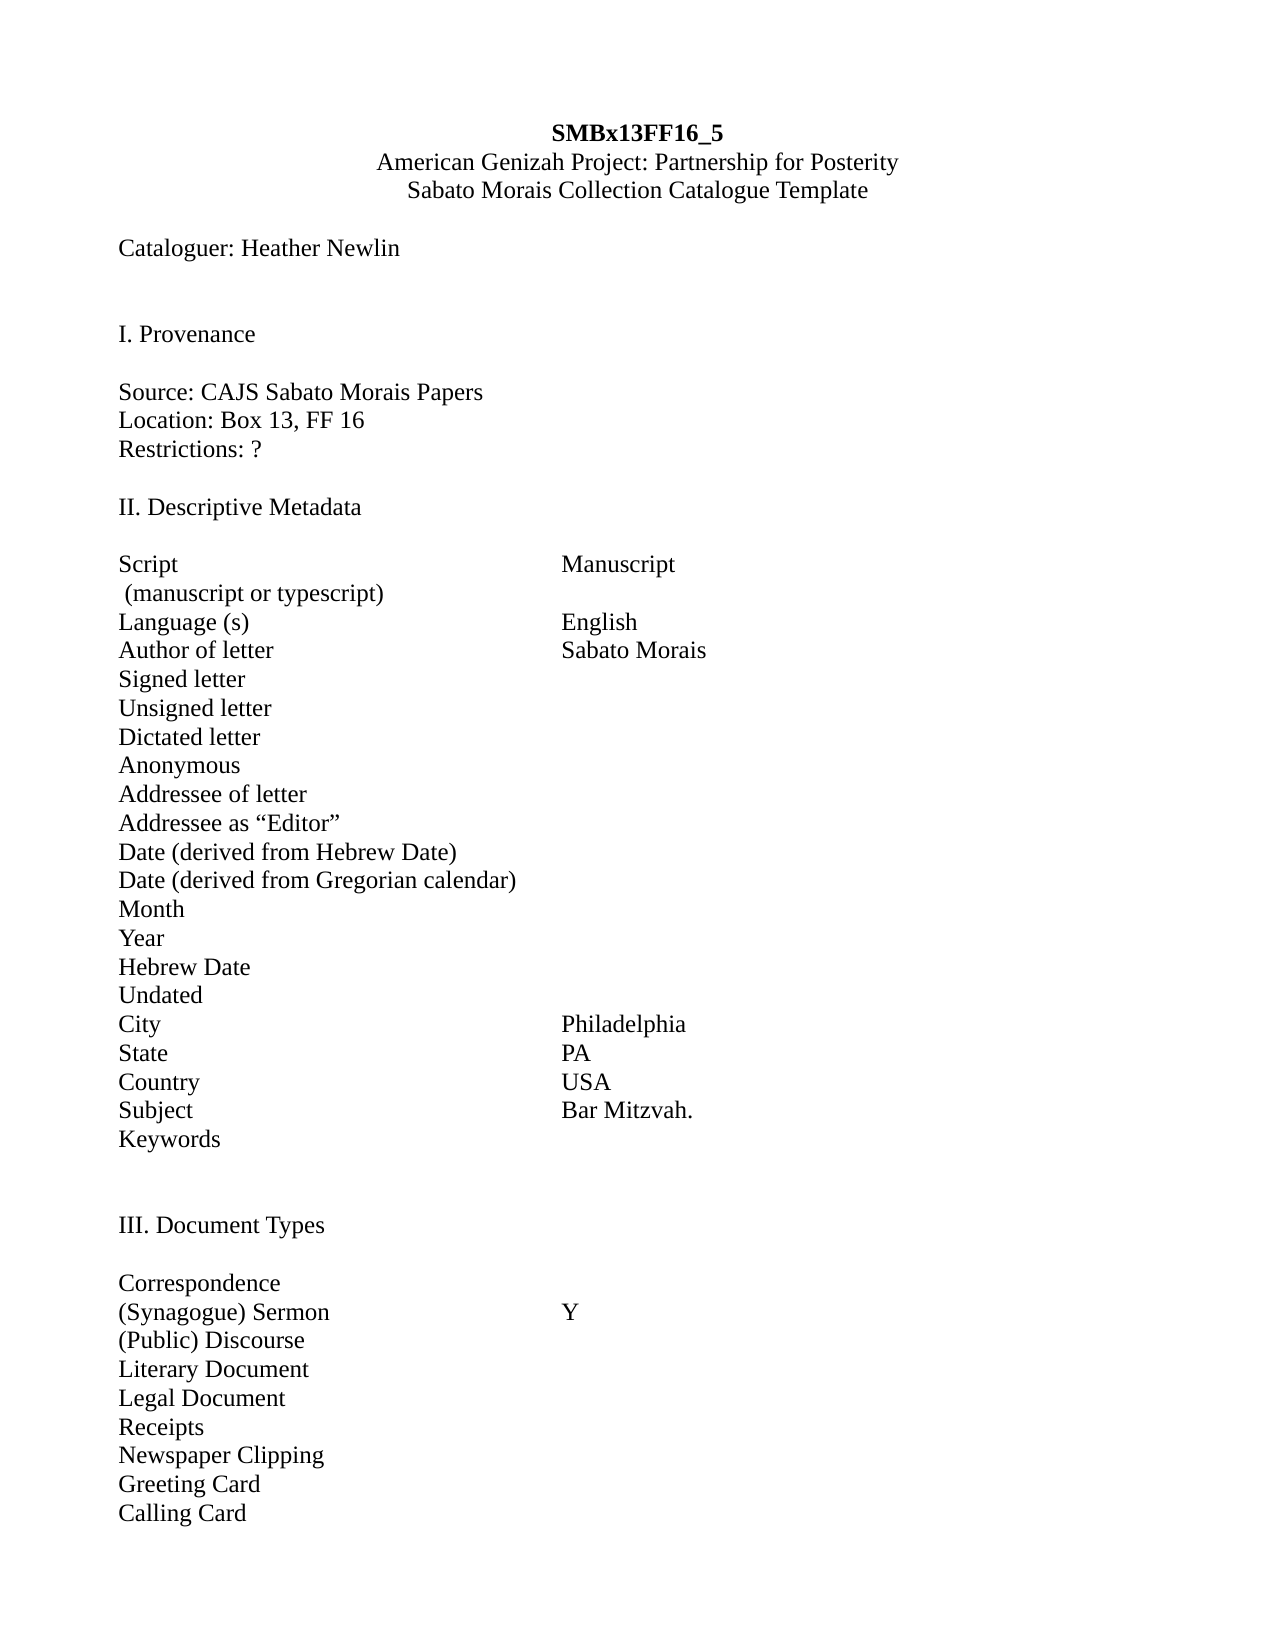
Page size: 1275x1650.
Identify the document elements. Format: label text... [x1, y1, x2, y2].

text Date (derived from Hebrew Date) [118, 837, 1157, 866]
text Undated [118, 981, 1157, 1009]
text II. Descriptive Metadata [118, 492, 1157, 521]
text Correspondence [118, 1268, 1157, 1297]
text Signed letter [118, 664, 1157, 693]
text Literary Document [118, 1354, 1157, 1383]
text Script Manuscript [118, 549, 1157, 578]
text Receipts [118, 1412, 1157, 1441]
text (Synagogue) Sermon Y [118, 1297, 1157, 1326]
text Source: CAJS Sabato Morais Papers [118, 377, 1157, 406]
text Language (s) English [118, 607, 1157, 636]
text SMBx13FF16_5 [118, 118, 1157, 147]
text (manuscript or typescript) [118, 578, 1157, 607]
text Calling Card [118, 1498, 1157, 1527]
text Legal Document [118, 1383, 1157, 1412]
text Cataloguer: Heather Newlin [118, 233, 1157, 262]
text Dictated letter [118, 722, 1157, 751]
text III. Document Types [118, 1211, 1157, 1239]
text City Philadelphia [118, 1009, 1157, 1038]
text Month [118, 894, 1157, 923]
text State PA [118, 1038, 1157, 1067]
text American Genizah Project: Partnership for Posterity [118, 147, 1157, 176]
text Year [118, 923, 1157, 952]
text Location: Box 13, FF 16 [118, 406, 1157, 434]
text Country USA [118, 1067, 1157, 1096]
text Anonymous [118, 751, 1157, 779]
text Author of letter Sabato Morais [118, 636, 1157, 664]
text Restrictions: ? [118, 434, 1157, 463]
text Newspaper Clipping [118, 1441, 1157, 1469]
text Date (derived from Gregorian calendar) [118, 866, 1157, 894]
text Subject Bar Mitzvah. [118, 1096, 1157, 1124]
text Unsigned letter [118, 693, 1157, 722]
text Addressee of letter [118, 779, 1157, 808]
text Sabato Morais Collection Catalogue Template [118, 176, 1157, 204]
text Addressee as “Editor” [118, 808, 1157, 837]
text Keywords [118, 1124, 1157, 1153]
text Hebrew Date [118, 952, 1157, 981]
text Greeting Card [118, 1469, 1157, 1498]
text (Public) Discourse [118, 1326, 1157, 1354]
text I. Provenance [118, 319, 1157, 348]
